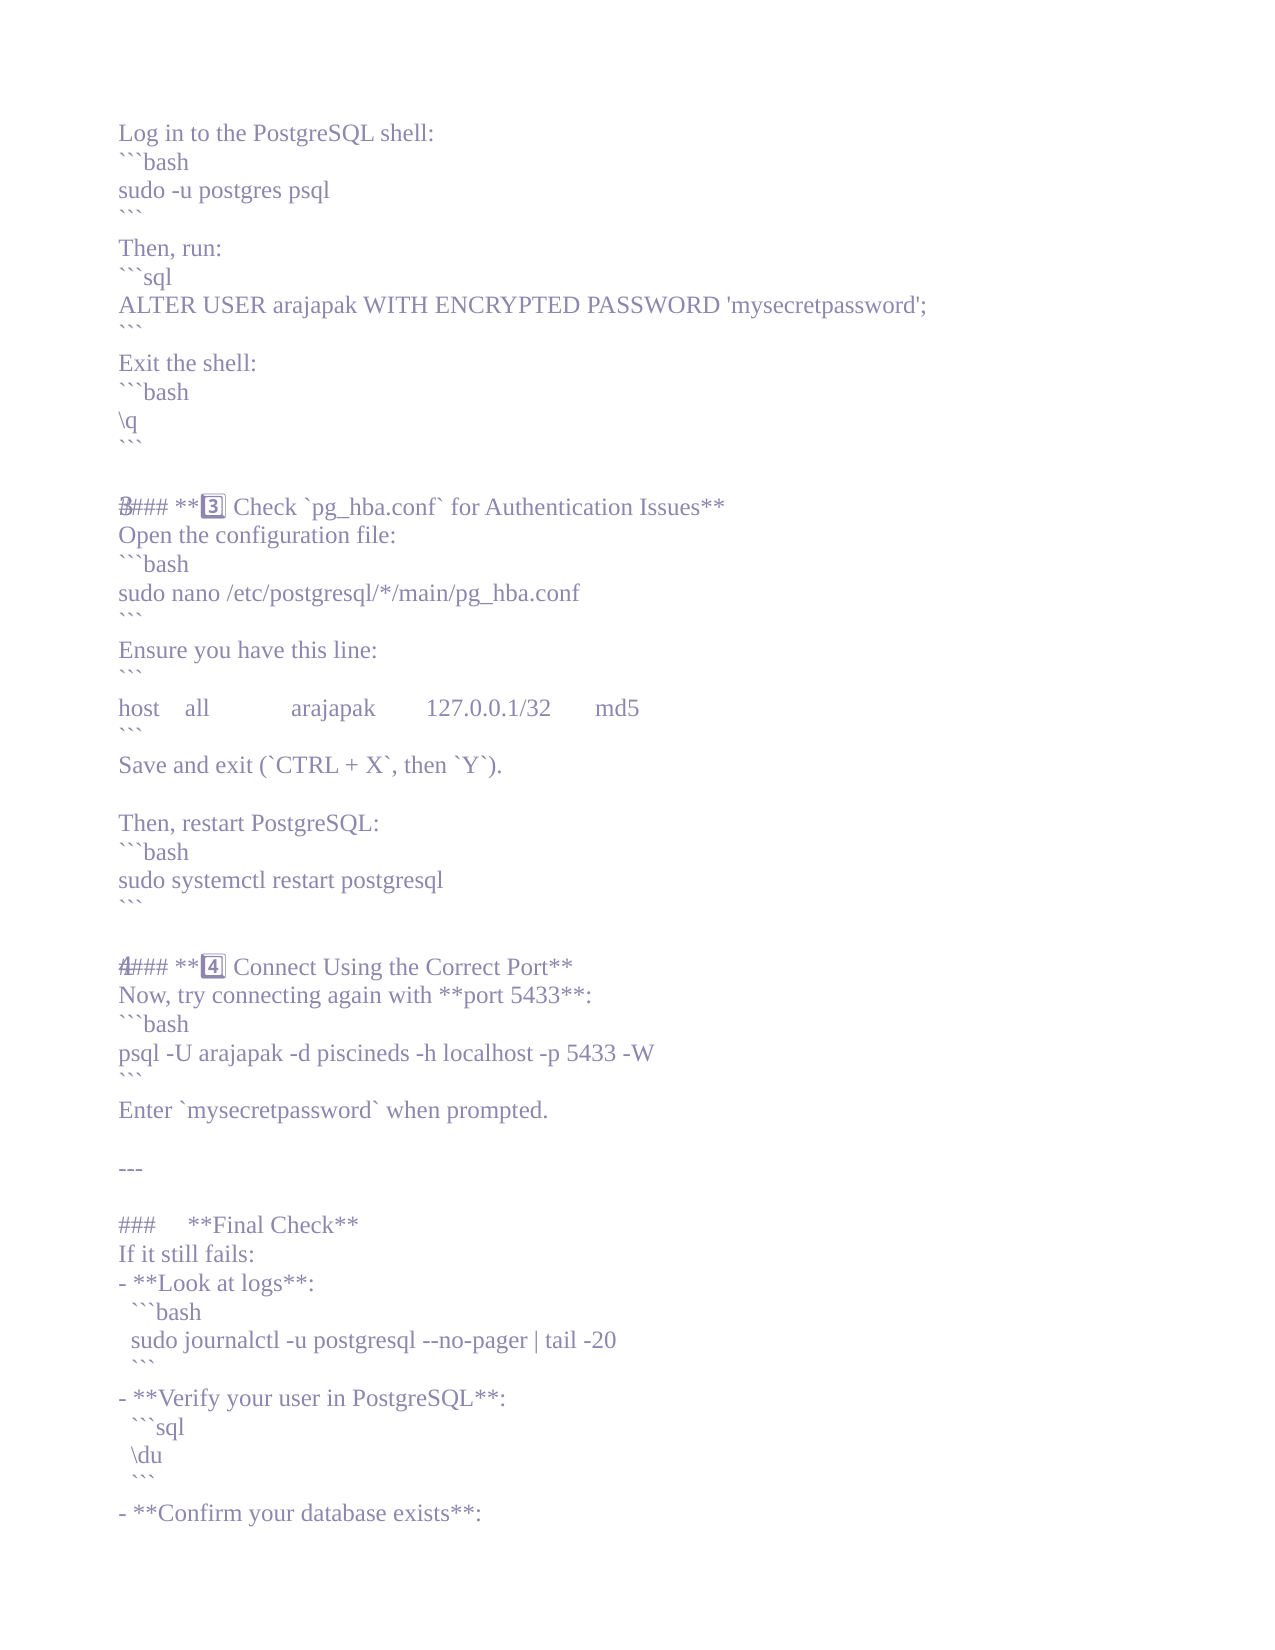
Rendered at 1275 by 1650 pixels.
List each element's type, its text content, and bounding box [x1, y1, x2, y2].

text Ensure you have this line: [118, 636, 1157, 664]
text ```bash [118, 147, 1157, 176]
text ``` [118, 1067, 1157, 1096]
text sudo journalctl -u postgresql --no-pager | tail -20 [118, 1326, 1157, 1354]
text \q [118, 406, 1157, 434]
text ### 🚀 **Final Check** [118, 1211, 1157, 1239]
text ``` [118, 894, 1157, 923]
text sudo systemctl restart postgresql [118, 866, 1157, 894]
text sudo nano /etc/postgresql/*/main/pg_hba.conf [118, 578, 1157, 607]
text psql -U arajapak -d piscineds -h localhost -p 5433 -W [118, 1038, 1157, 1067]
text host all arajapak 127.0.0.1/32 md5 [118, 693, 1157, 722]
text Log in to the PostgreSQL shell: [118, 118, 1157, 147]
text ``` [118, 434, 1157, 463]
text If it still fails: [118, 1239, 1157, 1268]
text Open the configuration file: [118, 521, 1157, 549]
text ```bash [118, 1297, 1157, 1326]
text Then, run: [118, 233, 1157, 262]
text - **Look at logs**: [118, 1268, 1157, 1297]
text Save and exit (`CTRL + X`, then `Y`). [118, 751, 1157, 779]
text sudo -u postgres psql [118, 176, 1157, 204]
text ``` [118, 664, 1157, 693]
text Enter `mysecretpassword` when prompted. [118, 1096, 1157, 1124]
text ```bash [118, 377, 1157, 406]
text --- [118, 1153, 1157, 1182]
text ```bash [118, 1009, 1157, 1038]
text Then, restart PostgreSQL: [118, 808, 1157, 837]
text - **Verify your user in PostgreSQL**: [118, 1383, 1157, 1412]
text - **Confirm your database exists**: [118, 1498, 1157, 1527]
text #### **4️⃣ Connect Using the Correct Port** [118, 952, 1157, 981]
text Exit the shell: [118, 348, 1157, 377]
text ALTER USER arajapak WITH ENCRYPTED PASSWORD 'mysecretpassword'; [118, 291, 1157, 319]
text ``` [118, 319, 1157, 348]
text \du [118, 1441, 1157, 1469]
text ``` [118, 204, 1157, 233]
text ```sql [118, 262, 1157, 291]
text ``` [118, 607, 1157, 636]
text #### **3️⃣ Check `pg_hba.conf` for Authentication Issues** [118, 492, 1157, 521]
text ```bash [118, 837, 1157, 866]
text ``` [118, 722, 1157, 751]
text ``` [118, 1469, 1157, 1498]
text ```sql [118, 1412, 1157, 1441]
text ```bash [118, 549, 1157, 578]
text Now, try connecting again with **port 5433**: [118, 981, 1157, 1009]
text ``` [118, 1354, 1157, 1383]
